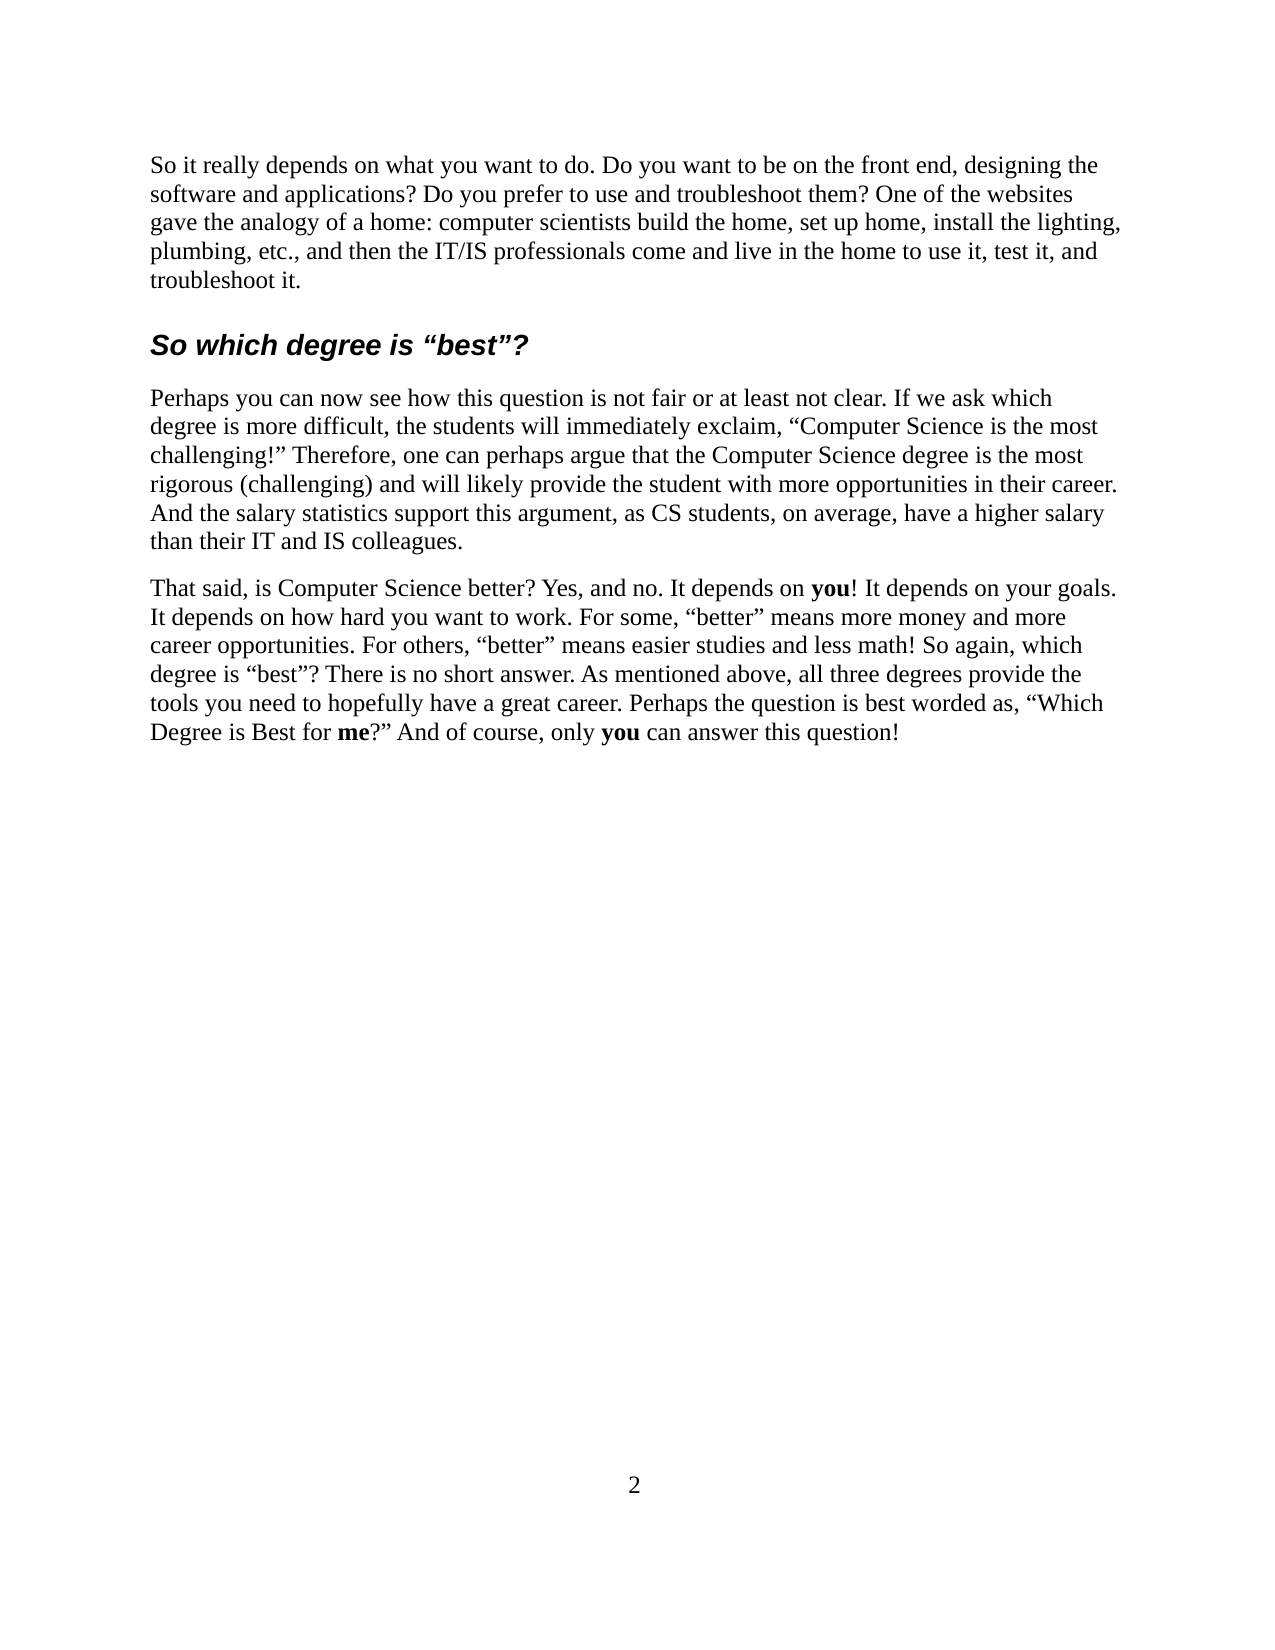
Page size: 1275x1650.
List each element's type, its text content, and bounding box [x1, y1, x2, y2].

subtitle So which degree is “best”? [150, 328, 1125, 361]
text So it really depends on what you want to do. Do you want to be on the front end, designing the software and applications? Do you prefer to use and troubleshoot them? One of the websites gave the analogy of a home: computer scientists build the home, set up home, install the lighting, plumbing, etc., and then the IT/IS professionals come and live in the home to use it, test it, and troubleshoot it. [150, 150, 1125, 294]
text That said, is Computer Science better? Yes, and no. It depends on you! It depends on your goals. It depends on how hard you want to work. For some, “better” means more money and more career opportunities. For others, “better” means easier studies and less math! So again, which degree is “best”? There is no short answer. As mentioned above, all three degrees provide the tools you need to hopefully have a great career. Perhaps the question is best worded as, “Which Degree is Best for me?” And of course, only you can answer this question! [150, 573, 1125, 746]
text Perhaps you can now see how this question is not fair or at least not clear. If we ask which degree is more difficult, the students will immediately exclaim, “Computer Science is the most challenging!” Therefore, one can perhaps argue that the Computer Science degree is the most rigorous (challenging) and will likely provide the student with more opportunities in their career. And the salary statistics support this argument, as CS students, on average, have a higher salary than their IT and IS colleagues. [150, 383, 1125, 555]
